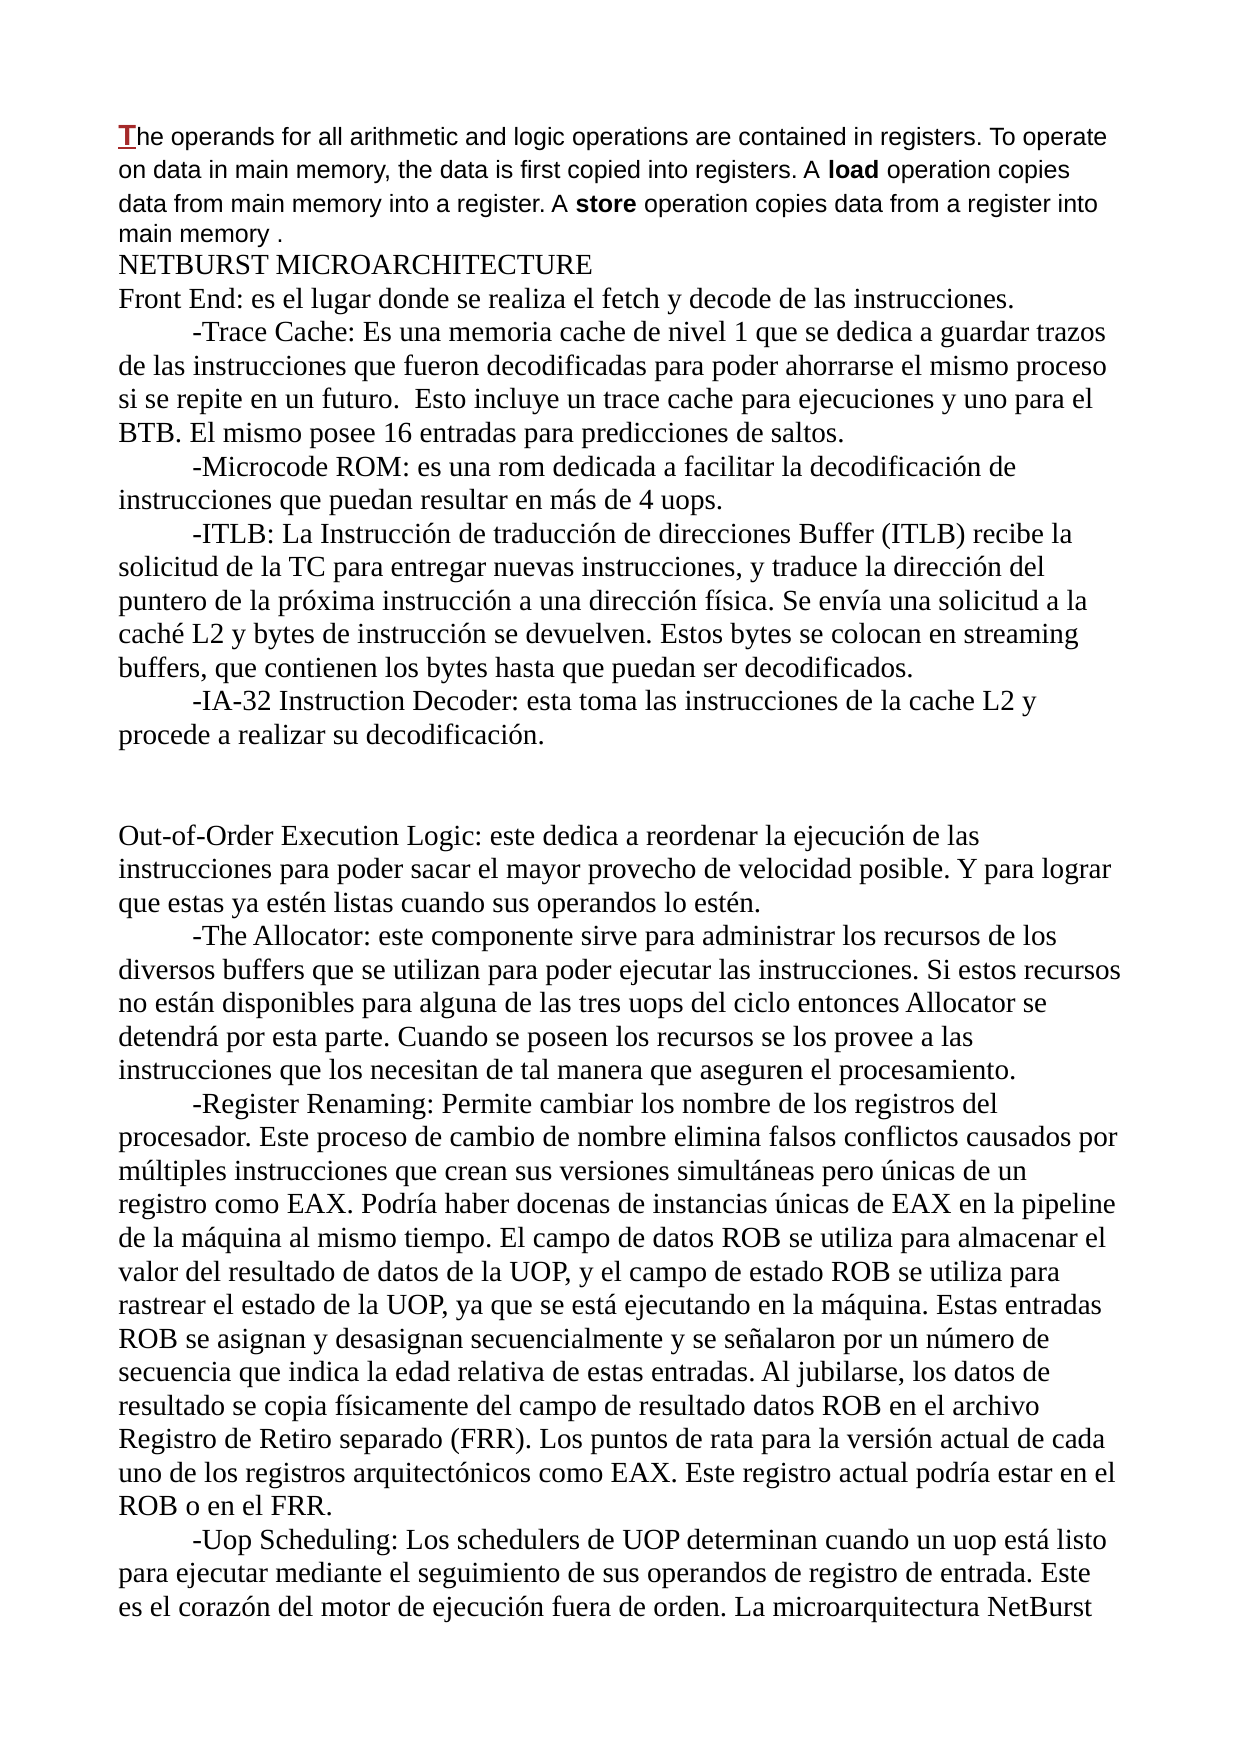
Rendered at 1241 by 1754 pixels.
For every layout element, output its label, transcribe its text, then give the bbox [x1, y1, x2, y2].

text NETBURST MICROARCHITECTURE [118, 247, 1122, 281]
text -The Allocator: este componente sirve para administrar los recursos de los diversos buffers que se utilizan para poder ejecutar las instrucciones. Si estos recursos no están disponibles para alguna de las tres uops del ciclo entonces Allocator se detendrá por esta parte. Cuando se poseen los recursos se los provee a las instrucciones que los necesitan de tal manera que aseguren el procesamiento. [118, 918, 1122, 1086]
text -Uop Scheduling: Los schedulers de UOP determinan cuando un uop está listo para ejecutar mediante el seguimiento de sus operandos de registro de entrada. Este es el corazón del motor de ejecución fuera de orden. La microarquitectura NetBurst [118, 1522, 1122, 1623]
text -IA-32 Instruction Decoder: esta toma las instrucciones de la cache L2 y procede a realizar su decodificación. [118, 683, 1122, 751]
text -ITLB: La Instrucción de traducción de direcciones Buffer (ITLB) recibe la solicitud de la TC para entregar nuevas instrucciones, y traduce la dirección del puntero de la próxima instrucción a una dirección física. Se envía una solicitud a la caché L2 y bytes de instrucción se devuelven. Estos bytes se colocan en streaming buffers, que contienen los bytes hasta que puedan ser decodificados. [118, 516, 1122, 683]
text -Register Renaming: Permite cambiar los nombre de los registros del procesador. Este proceso de cambio de nombre elimina falsos conflictos causados por múltiples instrucciones que crean sus versiones simultáneas pero únicas de un registro como EAX. Podría haber docenas de instancias únicas de EAX en la pipeline de la máquina al mismo tiempo. El campo de datos ROB se utiliza para almacenar el valor del resultado de datos de la UOP, y el campo de estado ROB se utiliza para rastrear el estado de la UOP, ya que se está ejecutando en la máquina. Estas entradas ROB se asignan y desasignan secuencialmente y se señalaron por un número de secuencia que indica la edad relativa de estas entradas. Al jubilarse, los datos de resultado se copia físicamente del campo de resultado datos ROB en el archivo Registro de Retiro separado (FRR). Los puntos de rata para la versión actual de cada uno de los registros arquitectónicos como EAX. Este registro actual podría estar en el ROB o en el FRR. [118, 1086, 1122, 1522]
text -Trace Cache: Es una memoria cache de nivel 1 que se dedica a guardar trazos de las instrucciones que fueron decodificadas para poder ahorrarse el mismo proceso si se repite en un futuro. Esto incluye un trace cache para ejecuciones y uno para el BTB. El mismo posee 16 entradas para predicciones de saltos. [118, 314, 1122, 449]
text Front End: es el lugar donde se realiza el fetch y decode de las instrucciones. [118, 281, 1122, 314]
text Out-of-Order Execution Logic: este dedica a reordenar la ejecución de las instrucciones para poder sacar el mayor provecho de velocidad posible. Y para lograr que estas ya estén listas cuando sus operandos lo estén. [118, 818, 1122, 918]
text -Microcode ROM: es una rom dedicada a facilitar la decodificación de instrucciones que puedan resultar en más de 4 uops. [118, 449, 1122, 516]
text The operands for all arithmetic and logic operations are contained in registers. To operate on data in main memory, the data is first copied into registers. A load operation copies data from main memory into a register. A store operation copies data from a register into main memory . [118, 118, 1122, 247]
